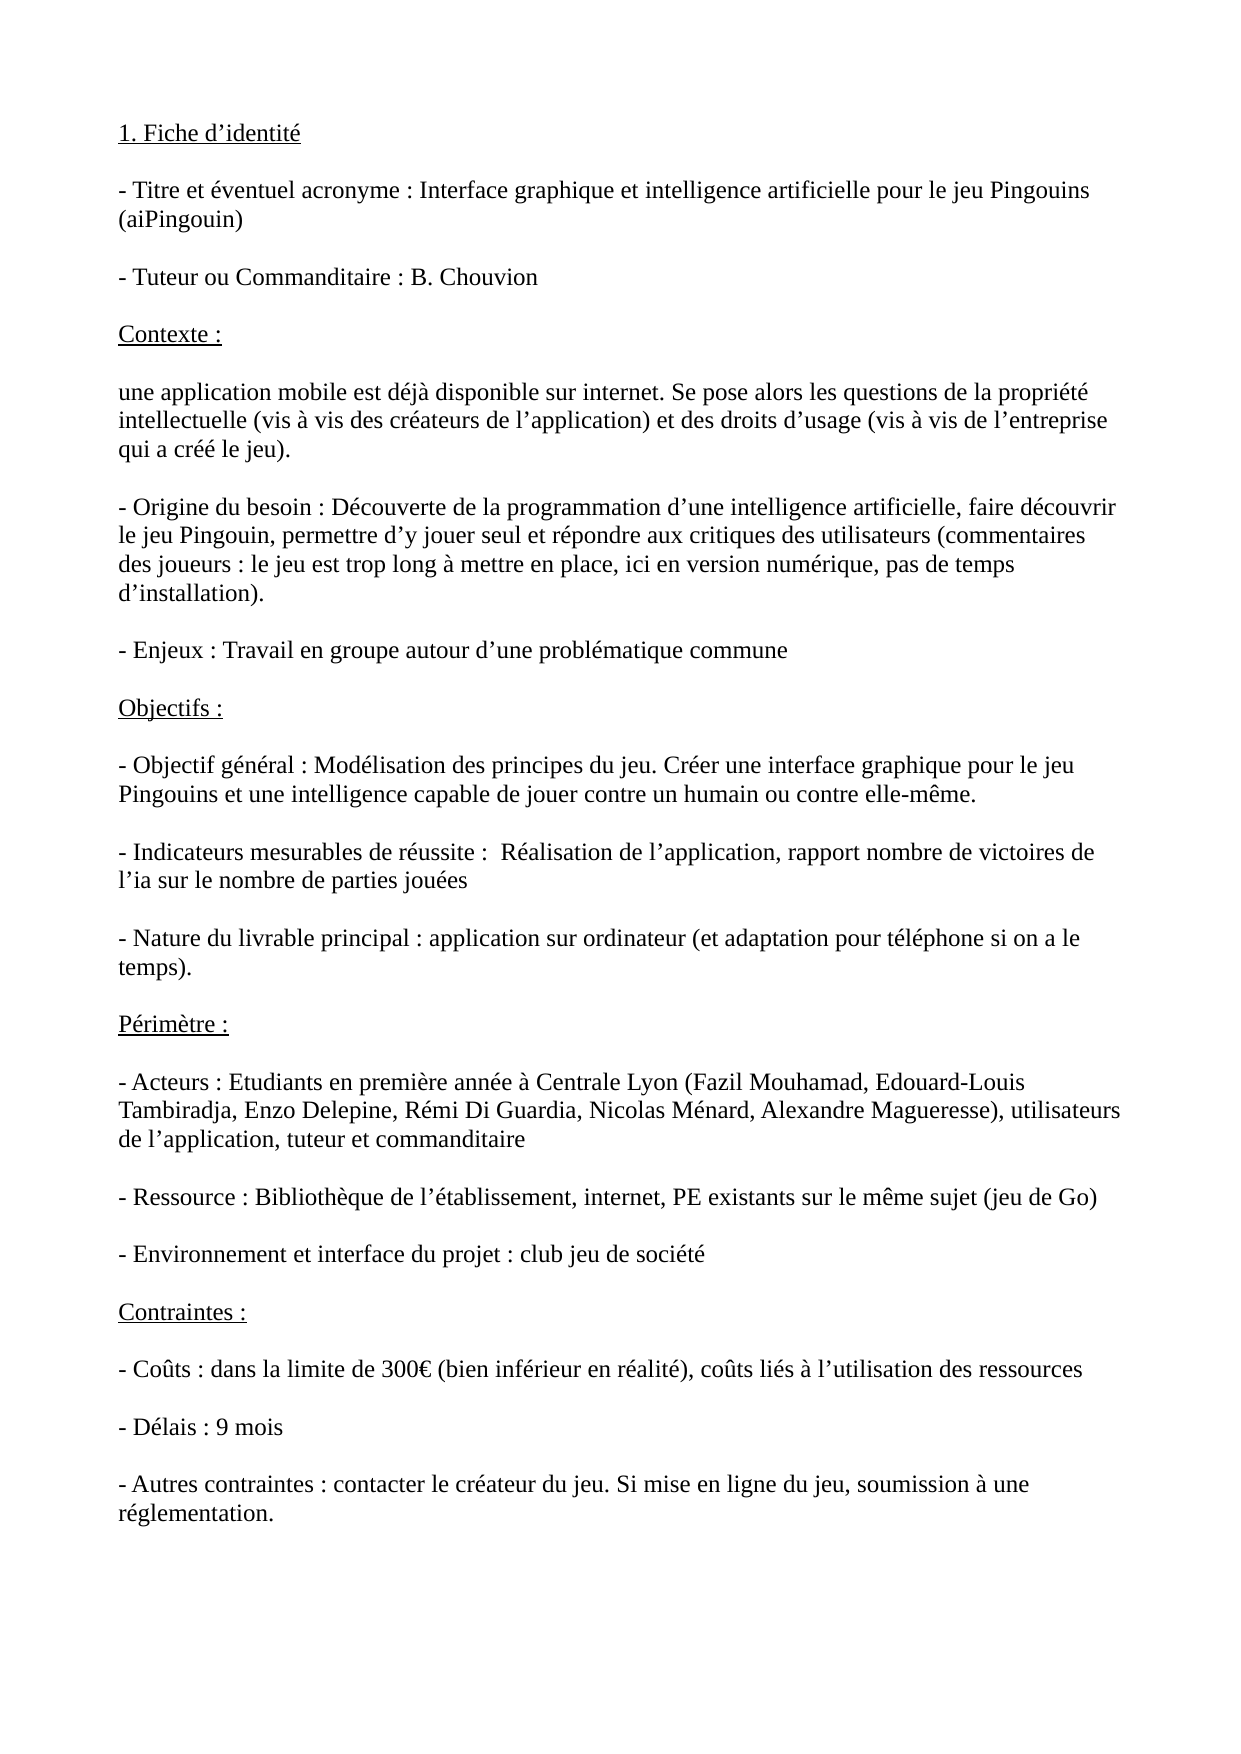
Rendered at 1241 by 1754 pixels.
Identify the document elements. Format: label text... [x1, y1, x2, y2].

text - Environnement et interface du projet : club jeu de société [118, 1239, 1122, 1268]
text - Origine du besoin : Découverte de la programmation d’une intelligence artificielle, faire découvrir le jeu Pingouin, permettre d’y jouer seul et répondre aux critiques des utilisateurs (commentaires des joueurs : le jeu est trop long à mettre en place, ici en version numérique, pas de temps d’installation). [118, 492, 1122, 607]
text Contexte : [118, 319, 1122, 348]
text - Objectif général : Modélisation des principes du jeu. Créer une interface graphique pour le jeu Pingouins et une intelligence capable de jouer contre un humain ou contre elle-même. [118, 751, 1122, 808]
text - Titre et éventuel acronyme : Interface graphique et intelligence artificielle pour le jeu Pingouins (aiPingouin) [118, 176, 1122, 233]
text une application mobile est déjà disponible sur internet. Se pose alors les questions de la propriété intellectuelle (vis à vis des créateurs de l’application) et des droits d’usage (vis à vis de l’entreprise qui a créé le jeu). [118, 377, 1122, 463]
text Objectifs : [118, 693, 1122, 722]
text - Délais : 9 mois [118, 1412, 1122, 1441]
text 1. Fiche d’identité [118, 118, 1122, 147]
text - Enjeux : Travail en groupe autour d’une problématique commune [118, 636, 1122, 664]
text - Tuteur ou Commanditaire : B. Chouvion [118, 262, 1122, 291]
text - Autres contraintes : contacter le créateur du jeu. Si mise en ligne du jeu, soumission à une réglementation. [118, 1469, 1122, 1527]
text Périmètre : [118, 1009, 1122, 1038]
text Contraintes : [118, 1297, 1122, 1326]
text - Coûts : dans la limite de 300€ (bien inférieur en réalité), coûts liés à l’utilisation des ressources [118, 1354, 1122, 1383]
text - Indicateurs mesurables de réussite : Réalisation de l’application, rapport nombre de victoires de l’ia sur le nombre de parties jouées [118, 837, 1122, 894]
text - Ressource : Bibliothèque de l’établissement, internet, PE existants sur le même sujet (jeu de Go) [118, 1182, 1122, 1211]
text - Acteurs : Etudiants en première année à Centrale Lyon (Fazil Mouhamad, Edouard-Louis Tambiradja, Enzo Delepine, Rémi Di Guardia, Nicolas Ménard, Alexandre Magueresse), utilisateurs de l’application, tuteur et commanditaire [118, 1067, 1122, 1153]
text - Nature du livrable principal : application sur ordinateur (et adaptation pour téléphone si on a le temps). [118, 923, 1122, 981]
